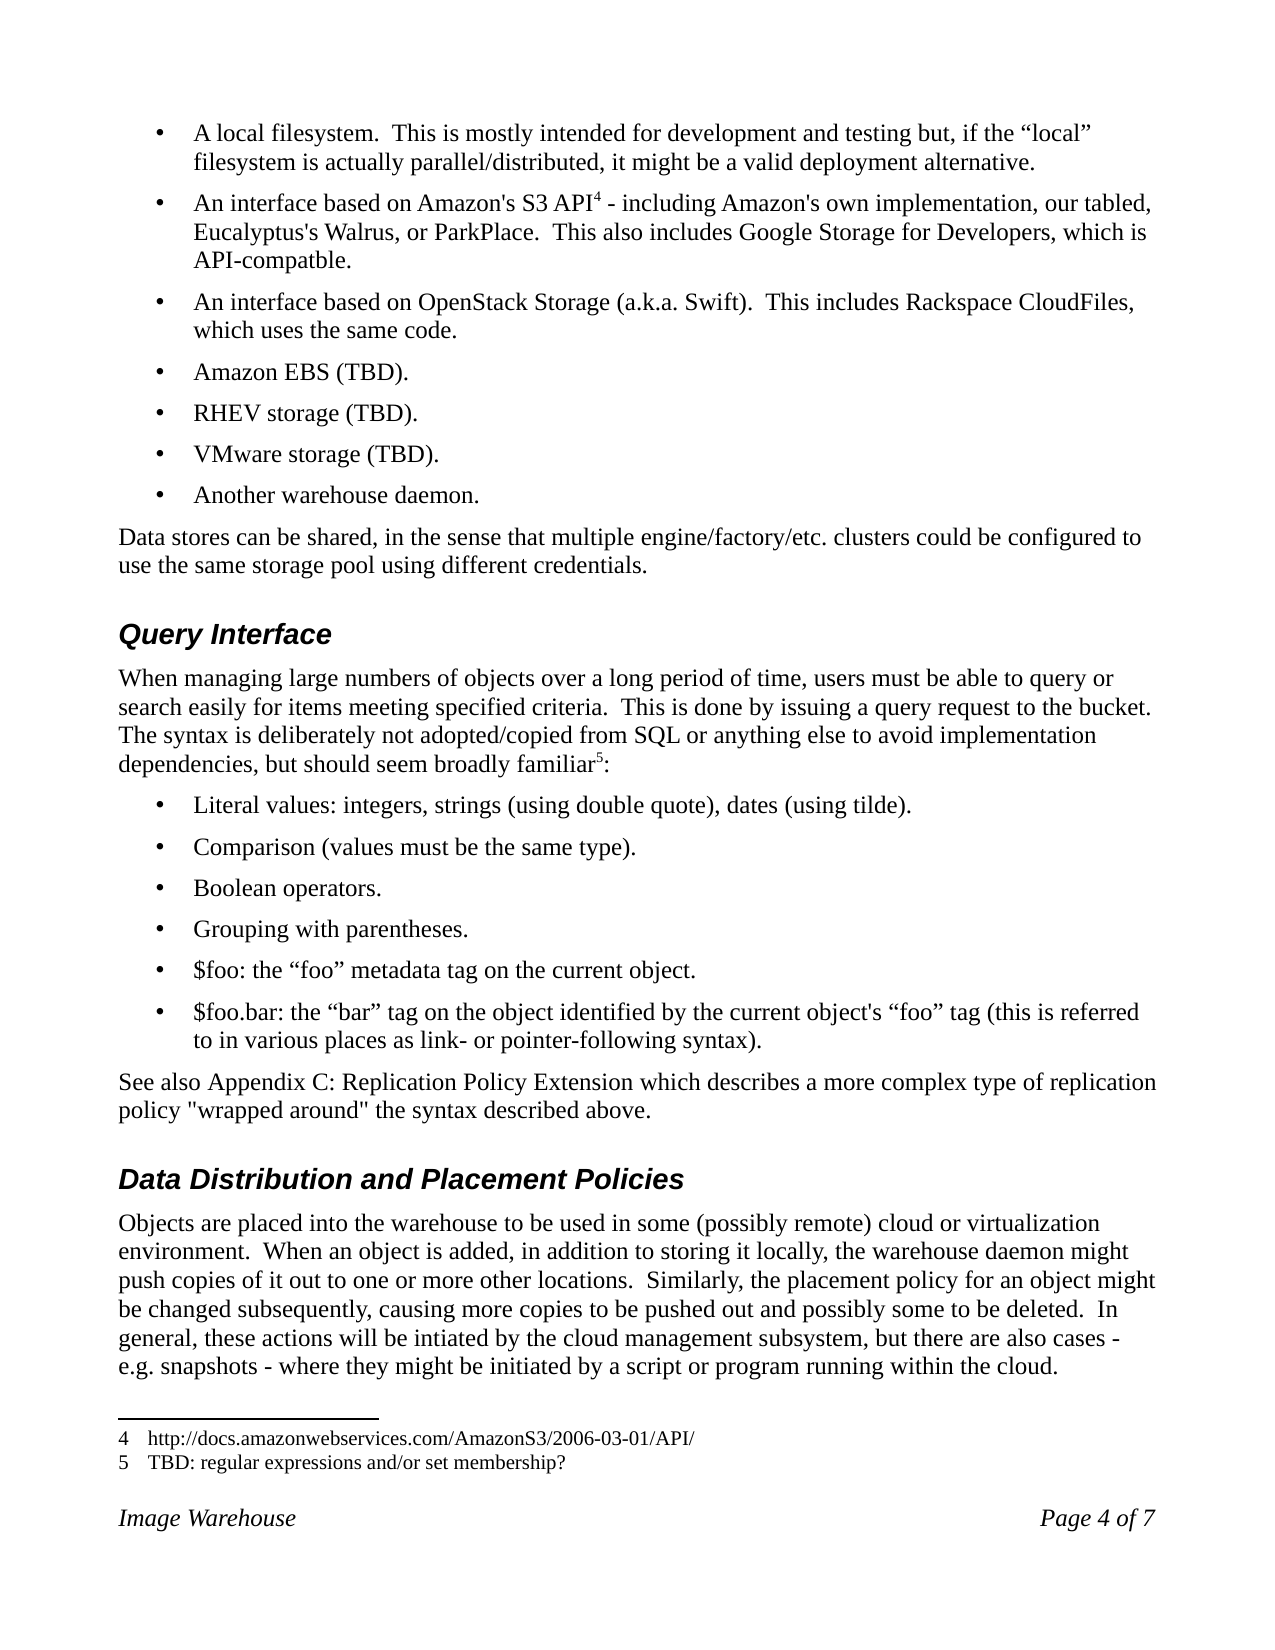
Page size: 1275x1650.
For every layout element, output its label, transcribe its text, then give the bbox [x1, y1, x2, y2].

list http://docs.amazonwebservices.com/AmazonS3/2006-03-01/API/ [118, 1426, 1157, 1449]
list RHEV storage (TBD). [156, 398, 1157, 427]
list Boolean operators. [156, 873, 1157, 902]
list Literal values: integers, strings (using double quote), dates (using tilde). [156, 790, 1157, 819]
text See also Appendix C: Replication Policy Extension which describes a more complex type of replication policy "wrapped around" the syntax described above. [118, 1067, 1157, 1124]
subtitle Query Interface [118, 617, 1157, 650]
list Grouping with parentheses. [156, 914, 1157, 943]
text Objects are placed into the warehouse to be used in some (possibly remote) cloud or virtualization environment. When an object is added, in addition to storing it locally, the warehouse daemon might push copies of it out to one or more other locations. Similarly, the placement policy for an object might be changed subsequently, causing more copies to be pushed out and possibly some to be deleted. In general, these actions will be intiated by the cloud management subsystem, but there are also cases - e.g. snapshots - where they might be initiated by a script or program running within the cloud. [118, 1208, 1157, 1380]
list An interface based on OpenStack Storage (a.k.a. Swift). This includes Rackspace CloudFiles, which uses the same code. [156, 287, 1157, 344]
text Data stores can be shared, in the sense that multiple engine/factory/etc. clusters could be configured to use the same storage pool using different credentials. [118, 522, 1157, 579]
text When managing large numbers of objects over a long period of time, users must be able to query or search easily for items meeting specified criteria. This is done by issuing a query request to the bucket. The syntax is deliberately not adopted/copied from SQL or anything else to avoid implementation dependencies, but should seem broadly familiar: [118, 663, 1157, 778]
subtitle Data Distribution and Placement Policies [118, 1162, 1157, 1195]
list Comparison (values must be the same type). [156, 832, 1157, 860]
list Another warehouse daemon. [156, 481, 1157, 509]
list An interface based on Amazon's S3 API - including Amazon's own implementation, our tabled, Eucalyptus's Walrus, or ParkPlace. This also includes Google Storage for Developers, which is API-compatble. [156, 188, 1157, 274]
list A local filesystem. This is mostly intended for development and testing but, if the “local” filesystem is actually parallel/distributed, it might be a valid deployment alternative. [156, 118, 1157, 176]
list $foo.bar: the “bar” tag on the object identified by the current object's “foo” tag (this is referred to in various places as link- or pointer-following syntax). [156, 997, 1157, 1054]
list Amazon EBS (TBD). [156, 357, 1157, 386]
text TBD: regular expressions and/or set membership? [118, 1449, 1157, 1474]
list VMware storage (TBD). [156, 439, 1157, 468]
list $foo: the “foo” metadata tag on the current object. [156, 955, 1157, 984]
